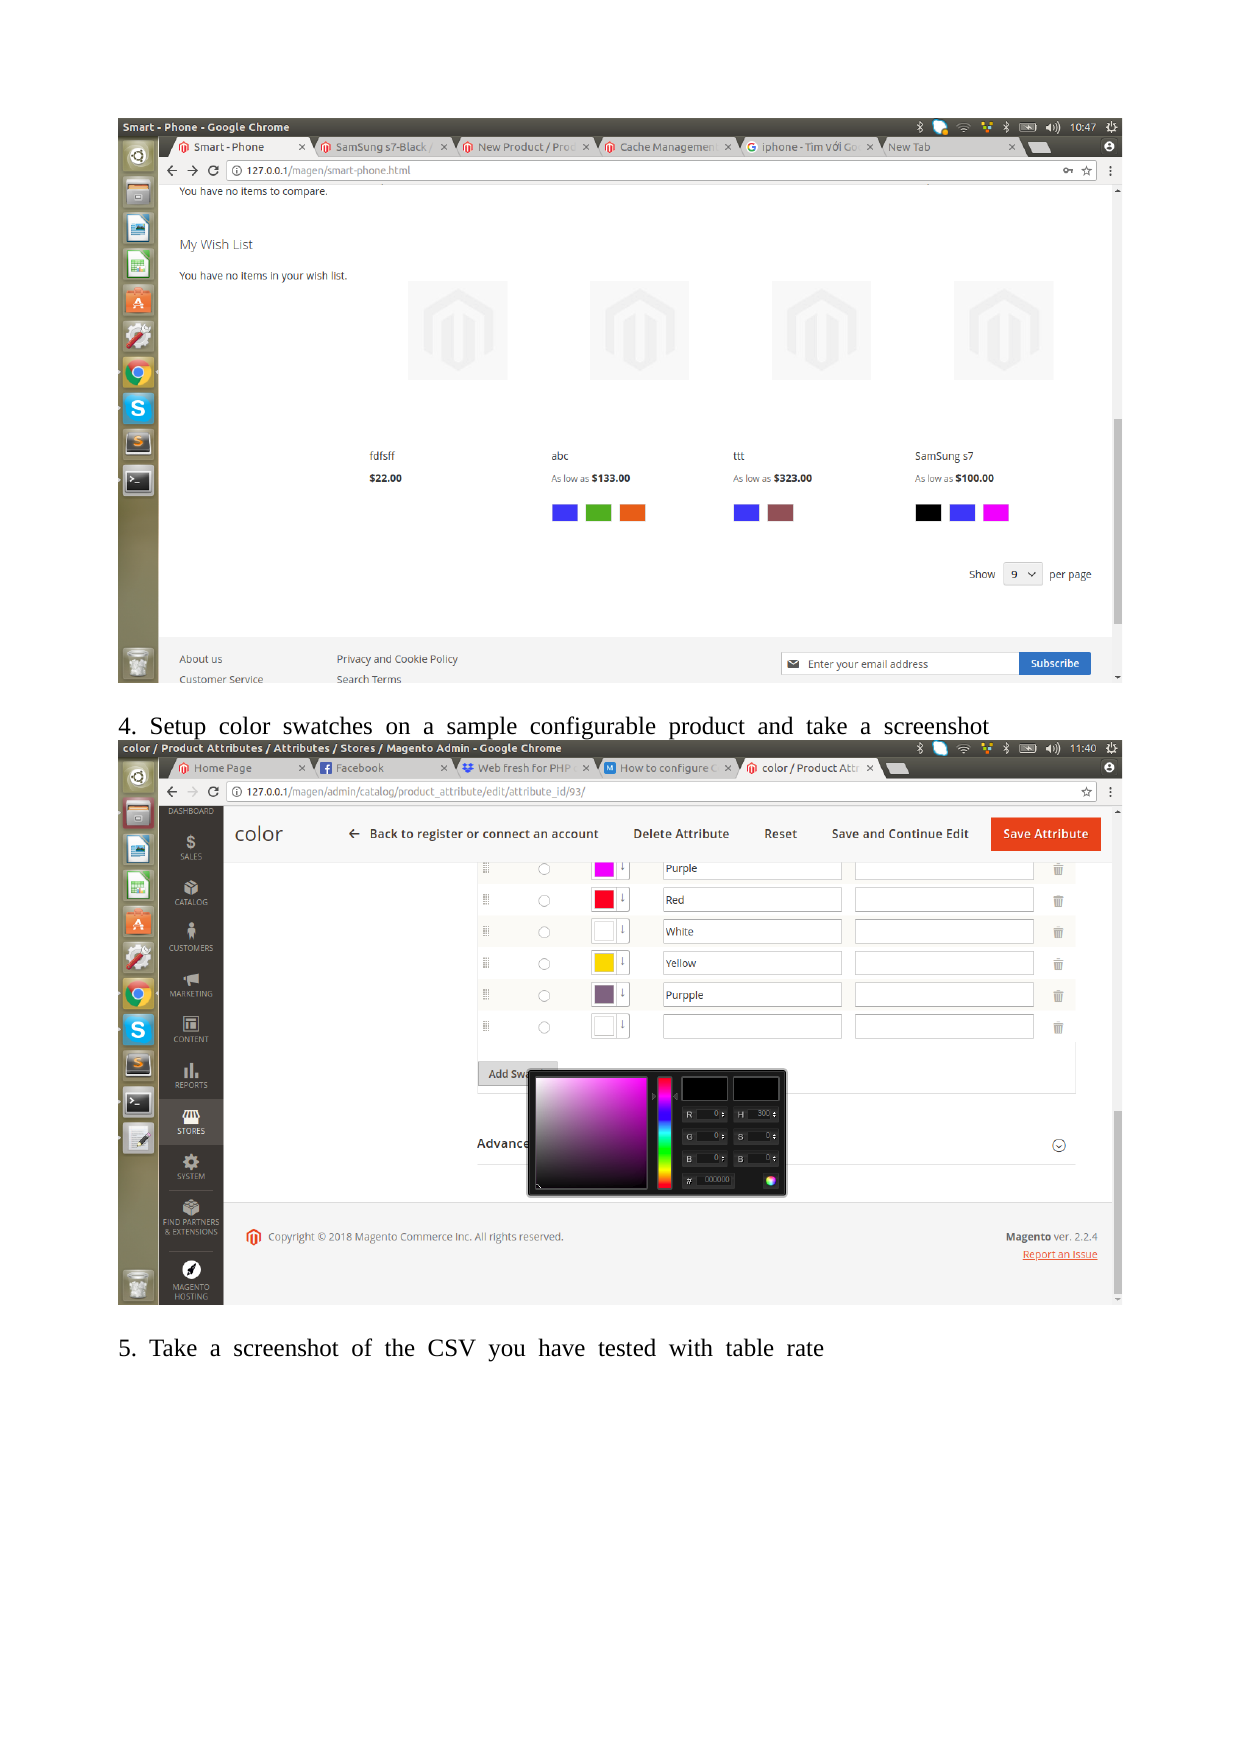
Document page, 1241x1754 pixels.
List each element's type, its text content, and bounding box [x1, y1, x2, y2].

picture [118, 118, 1123, 683]
picture [118, 740, 1123, 1305]
text 5. Take a screenshot of the CSV you have tested with table rate [118, 1333, 1122, 1362]
text 4. Setup color swatches on a sample configurable product and take a screenshot [118, 711, 1122, 740]
